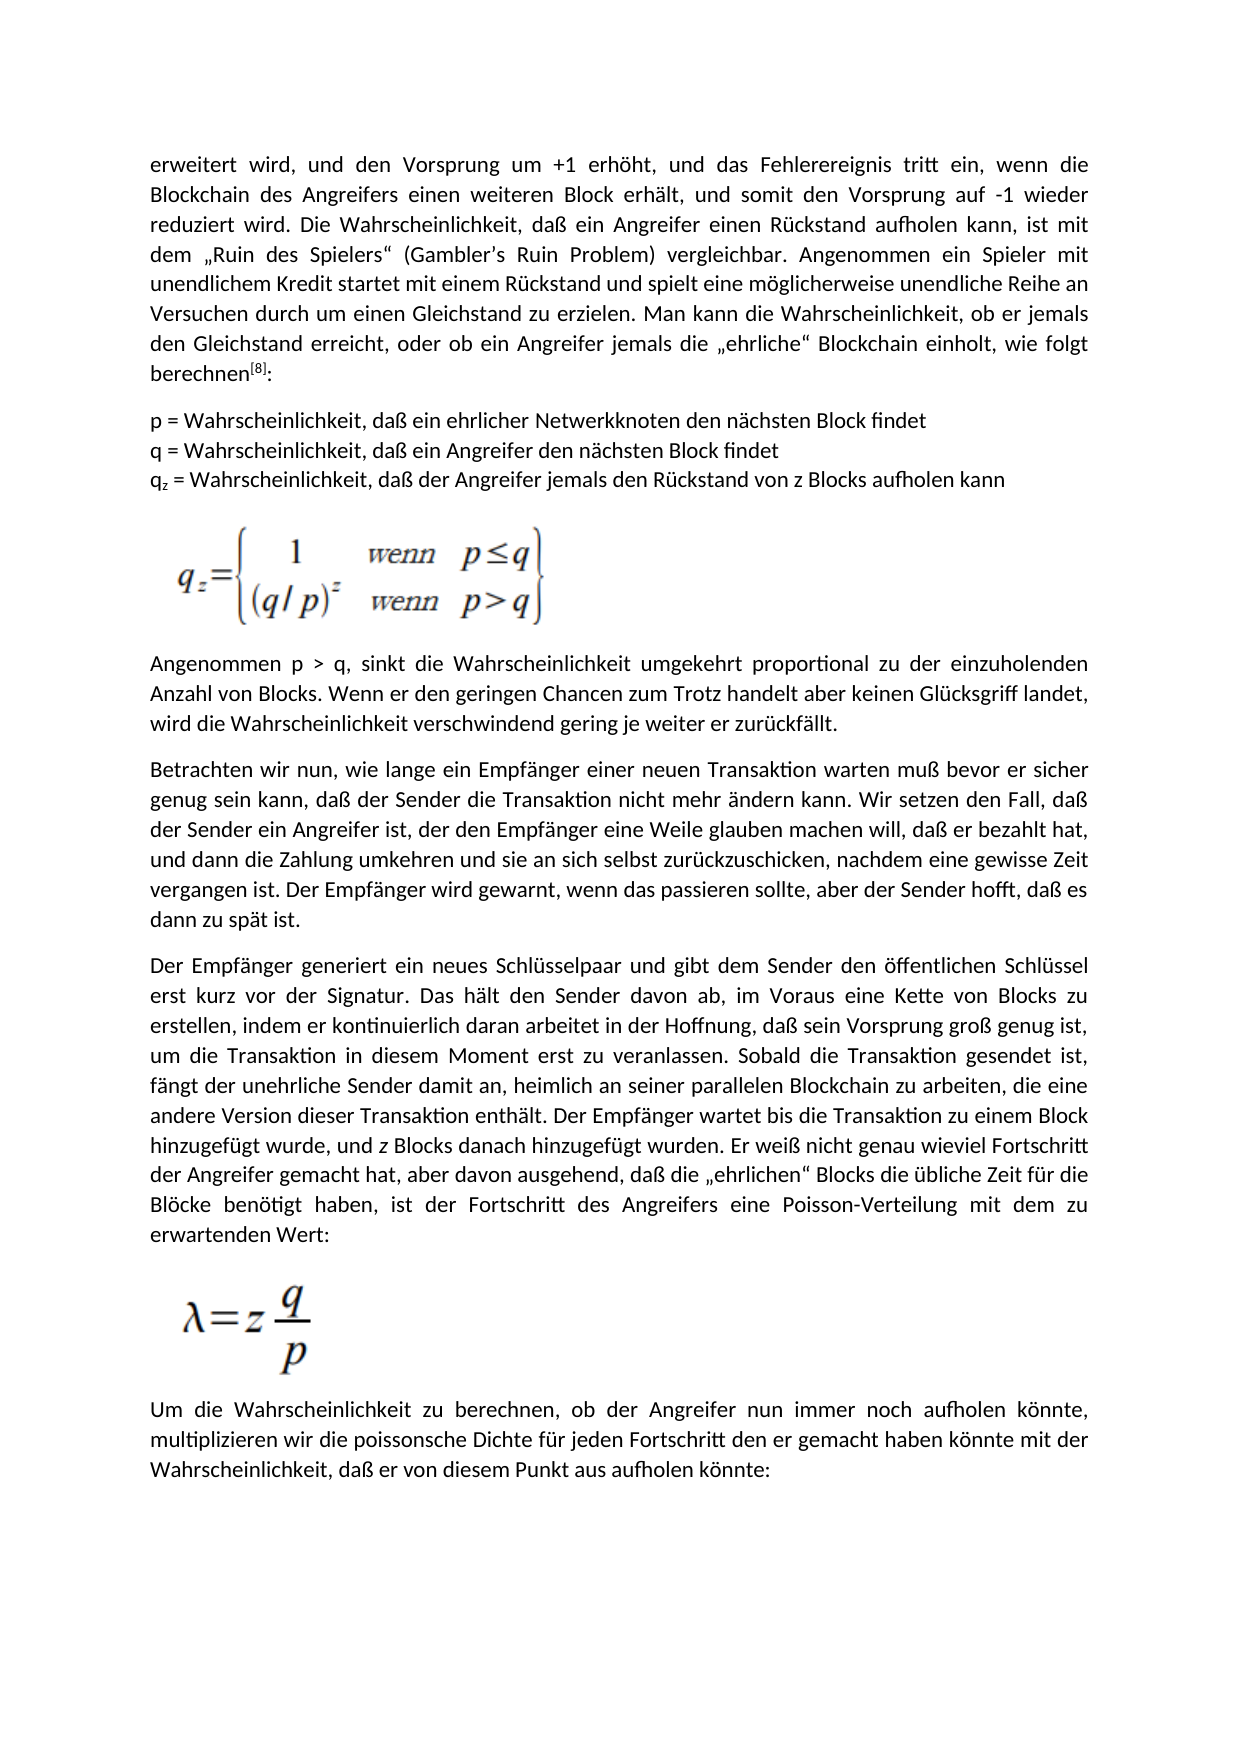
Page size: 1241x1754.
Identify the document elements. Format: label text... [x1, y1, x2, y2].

text p = Wahrscheinlichkeit, daß ein ehrlicher Netwerkknoten den nächsten Block findet q = Wahrscheinlichkeit, daß ein Angreifer den nächsten Block findet qz = Wahrscheinlichkeit, daß der Angreifer jemals den Rückstand von z Blocks aufholen kann [150, 406, 1090, 494]
picture [153, 516, 575, 647]
text Der Empfänger generiert ein neues Schlüsselpaar und gibt dem Sender den öffentlichen Schlüssel erst kurz vor der Signatur. Das hält den Sender davon ab, im Voraus eine Kette von Blocks zu erstellen, indem er kontinuierlich daran arbeitet in der Hoffnung, daß sein Vorsprung groß genug ist, um die Transaktion in diesem Moment erst zu veranlassen. Sobald die Transaktion gesendet ist, fängt der unehrliche Sender damit an, heimlich an seiner parallelen Blockchain zu arbeiten, die eine andere Version dieser Transaktion enthält. Der Empfänger wartet bis die Transaktion zu einem Block hinzugefügt wurde, und z Blocks danach hinzugefügt wurden. Er weiß nicht genau wieviel Fortschritt der Angreifer gemacht hat, aber davon ausgehend, daß die „ehrlichen“ Blocks die übliche Zeit für die Blöcke benötigt haben, ist der Fortschritt des Angreifers eine Poisson-Verteilung mit dem zu erwartenden Wert: [150, 951, 1090, 1248]
text erweitert wird, und den Vorsprung um +1 erhöht, und das Fehlerereignis tritt ein, wenn die Blockchain des Angreifers einen weiteren Block erhält, und somit den Vorsprung auf -1 wieder reduziert wird. Die Wahrscheinlichkeit, daß ein Angreifer einen Rückstand aufholen kann, ist mit dem „Ruin des Spielers“ (Gambler’s Ruin Problem) vergleichbar. Angenommen ein Spieler mit unendlichem Kredit startet mit einem Rückstand und spielt eine möglicherweise unendliche Reihe an Versuchen durch um einen Gleichstand zu erzielen. Man kann die Wahrscheinlichkeit, ob er jemals den Gleichstand erreicht, oder ob ein Angreifer jemals die „ehrliche“ Blockchain einholt, wie folgt berechnen[8]: [150, 150, 1090, 387]
text Betrachten wir nun, wie lange ein Empfänger einer neuen Transaktion warten muß bevor er sicher genug sein kann, daß der Sender die Transaktion nicht mehr ändern kann. Wir setzen den Fall, daß der Sender ein Angreifer ist, der den Empfänger eine Weile glauben machen will, daß er bezahlt hat, und dann die Zahlung umkehren und sie an sich selbst zurückzuschicken, nachdem eine gewisse Zeit vergangen ist. Der Empfänger wird gewarnt, wenn das passieren sollte, aber der Sender hofft, daß es dann zu spät ist. [150, 755, 1090, 933]
text Angenommen p > q, sinkt die Wahrscheinlichkeit umgekehrt proportional zu der einzuholenden Anzahl von Blocks. Wenn er den geringen Chancen zum Trotz handelt aber keinen Glücksgriff landet, wird die Wahrscheinlichkeit verschwindend gering je weiter er zurückfällt. [150, 512, 1090, 737]
picture [164, 1267, 328, 1394]
text Um die Wahrscheinlichkeit zu berechnen, ob der Angreifer nun immer noch aufholen könnte, multiplizieren wir die poissonsche Dichte für jeden Fortschritt den er gemacht haben könnte mit der Wahrscheinlichkeit, daß er von diesem Punkt aus aufholen könnte: [150, 1267, 1090, 1483]
